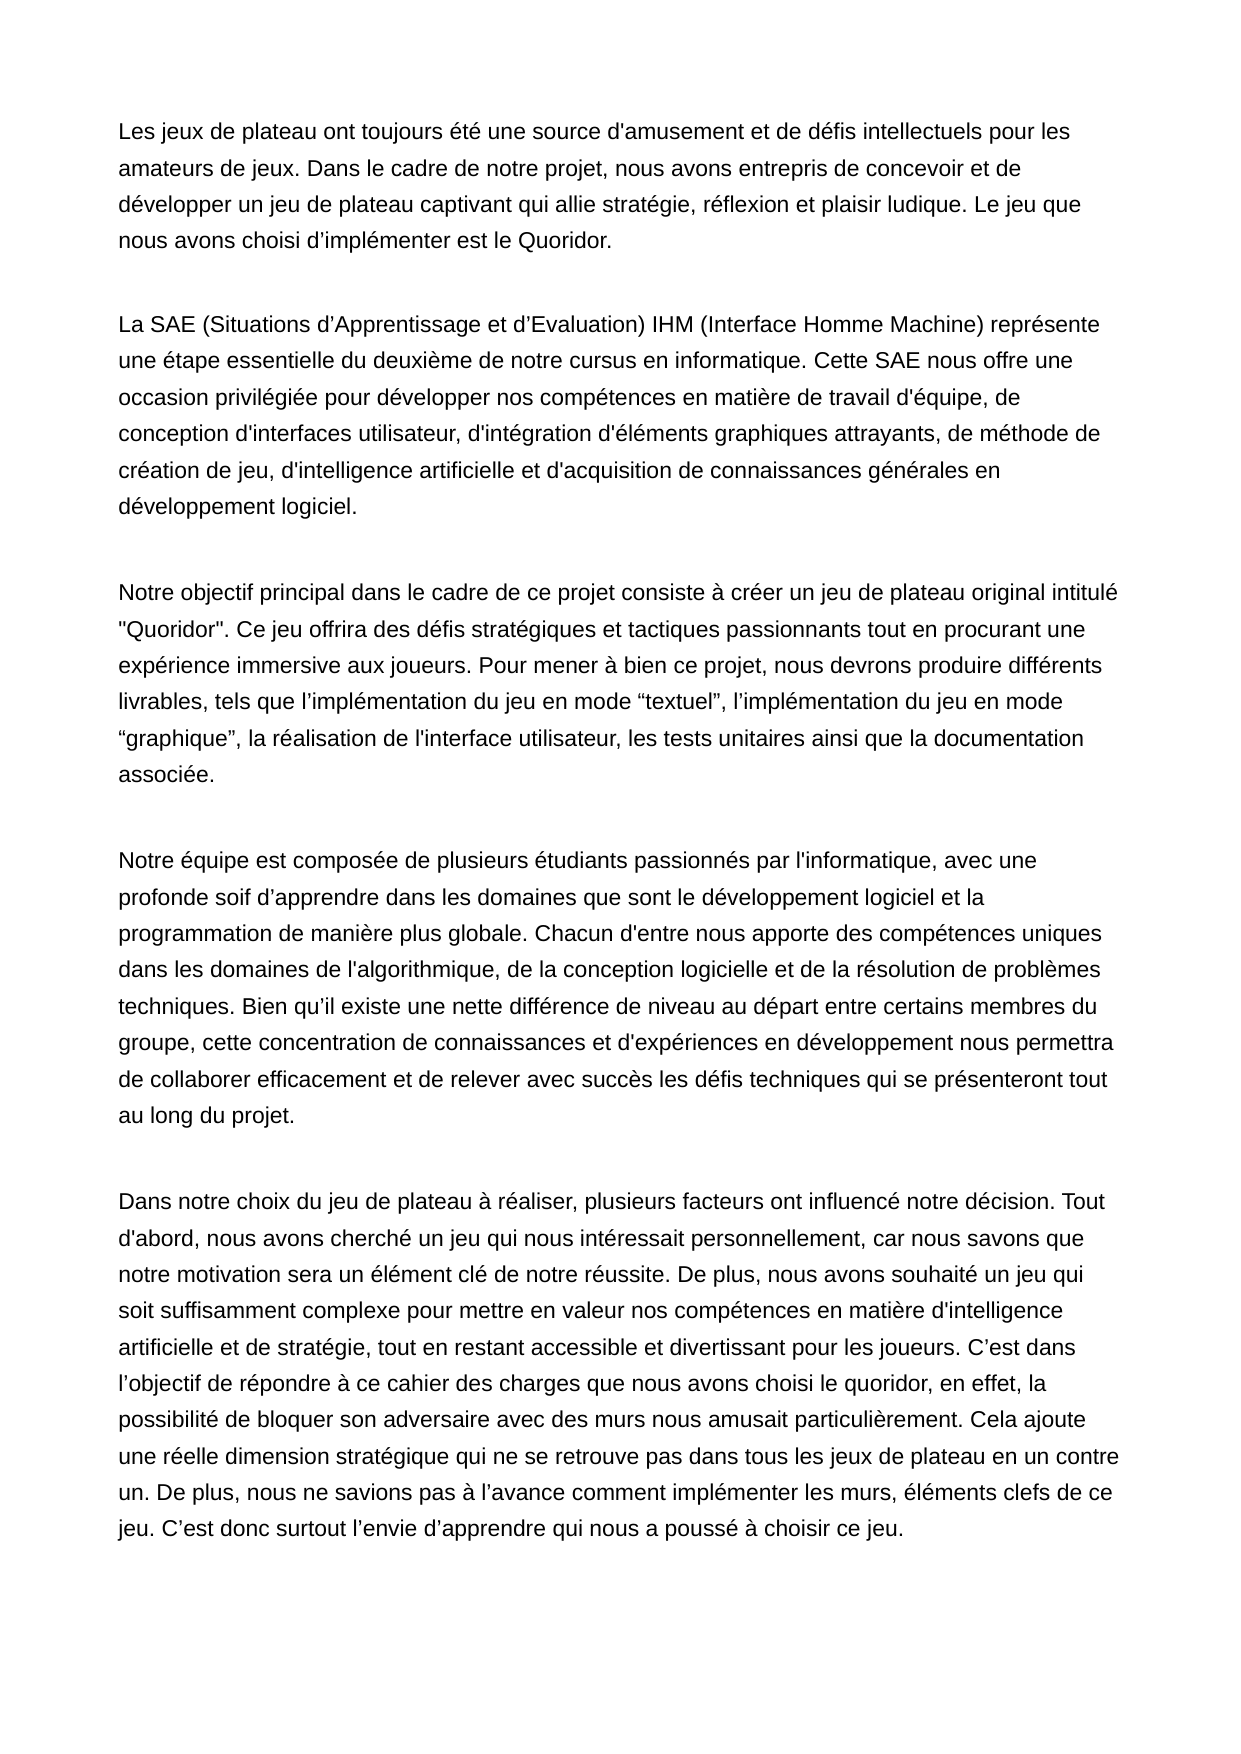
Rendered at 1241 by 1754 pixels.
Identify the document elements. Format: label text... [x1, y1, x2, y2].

text La SAE (Situations d’Apprentissage et d’Evaluation) IHM (Interface Homme Machine) représente une étape essentielle du deuxième de notre cursus en informatique. Cette SAE nous offre une occasion privilégiée pour développer nos compétences en matière de travail d'équipe, de conception d'interfaces utilisateur, d'intégration d'éléments graphiques attrayants, de méthode de création de jeu, d'intelligence artificielle et d'acquisition de connaissances générales en développement logiciel. [118, 311, 1122, 519]
text Notre objectif principal dans le cadre de ce projet consiste à créer un jeu de plateau original intitulé "Quoridor". Ce jeu offrira des défis stratégiques et tactiques passionnants tout en procurant une expérience immersive aux joueurs. Pour mener à bien ce projet, nous devrons produire différents livrables, tels que l’implémentation du jeu en mode “textuel”, l’implémentation du jeu en mode “graphique”, la réalisation de l'interface utilisateur, les tests unitaires ainsi que la documentation associée. [118, 579, 1122, 787]
text Notre équipe est composée de plusieurs étudiants passionnés par l'informatique, avec une profonde soif d’apprendre dans les domaines que sont le développement logiciel et la programmation de manière plus globale. Chacun d'entre nous apporte des compétences uniques dans les domaines de l'algorithmique, de la conception logicielle et de la résolution de problèmes techniques. Bien qu’il existe une nette différence de niveau au départ entre certains membres du groupe, cette concentration de connaissances et d'expériences en développement nous permettra de collaborer efficacement et de relever avec succès les défis techniques qui se présenteront tout au long du projet. [118, 847, 1122, 1128]
text Dans notre choix du jeu de plateau à réaliser, plusieurs facteurs ont influencé notre décision. Tout d'abord, nous avons cherché un jeu qui nous intéressait personnellement, car nous savons que notre motivation sera un élément clé de notre réussite. De plus, nous avons souhaité un jeu qui soit suffisamment complexe pour mettre en valeur nos compétences en matière d'intelligence artificielle et de stratégie, tout en restant accessible et divertissant pour les joueurs. C’est dans l’objectif de répondre à ce cahier des charges que nous avons choisi le quoridor, en effet, la possibilité de bloquer son adversaire avec des murs nous amusait particulièrement. Cela ajoute une réelle dimension stratégique qui ne se retrouve pas dans tous les jeux de plateau en un contre un. De plus, nous ne savions pas à l’avance comment implémenter les murs, éléments clefs de ce jeu. C’est donc surtout l’envie d’apprendre qui nous a poussé à choisir ce jeu. [118, 1188, 1122, 1542]
text Les jeux de plateau ont toujours été une source d'amusement et de défis intellectuels pour les amateurs de jeux. Dans le cadre de notre projet, nous avons entrepris de concevoir et de développer un jeu de plateau captivant qui allie stratégie, réflexion et plaisir ludique. Le jeu que nous avons choisi d’implémenter est le Quoridor. [118, 118, 1122, 253]
